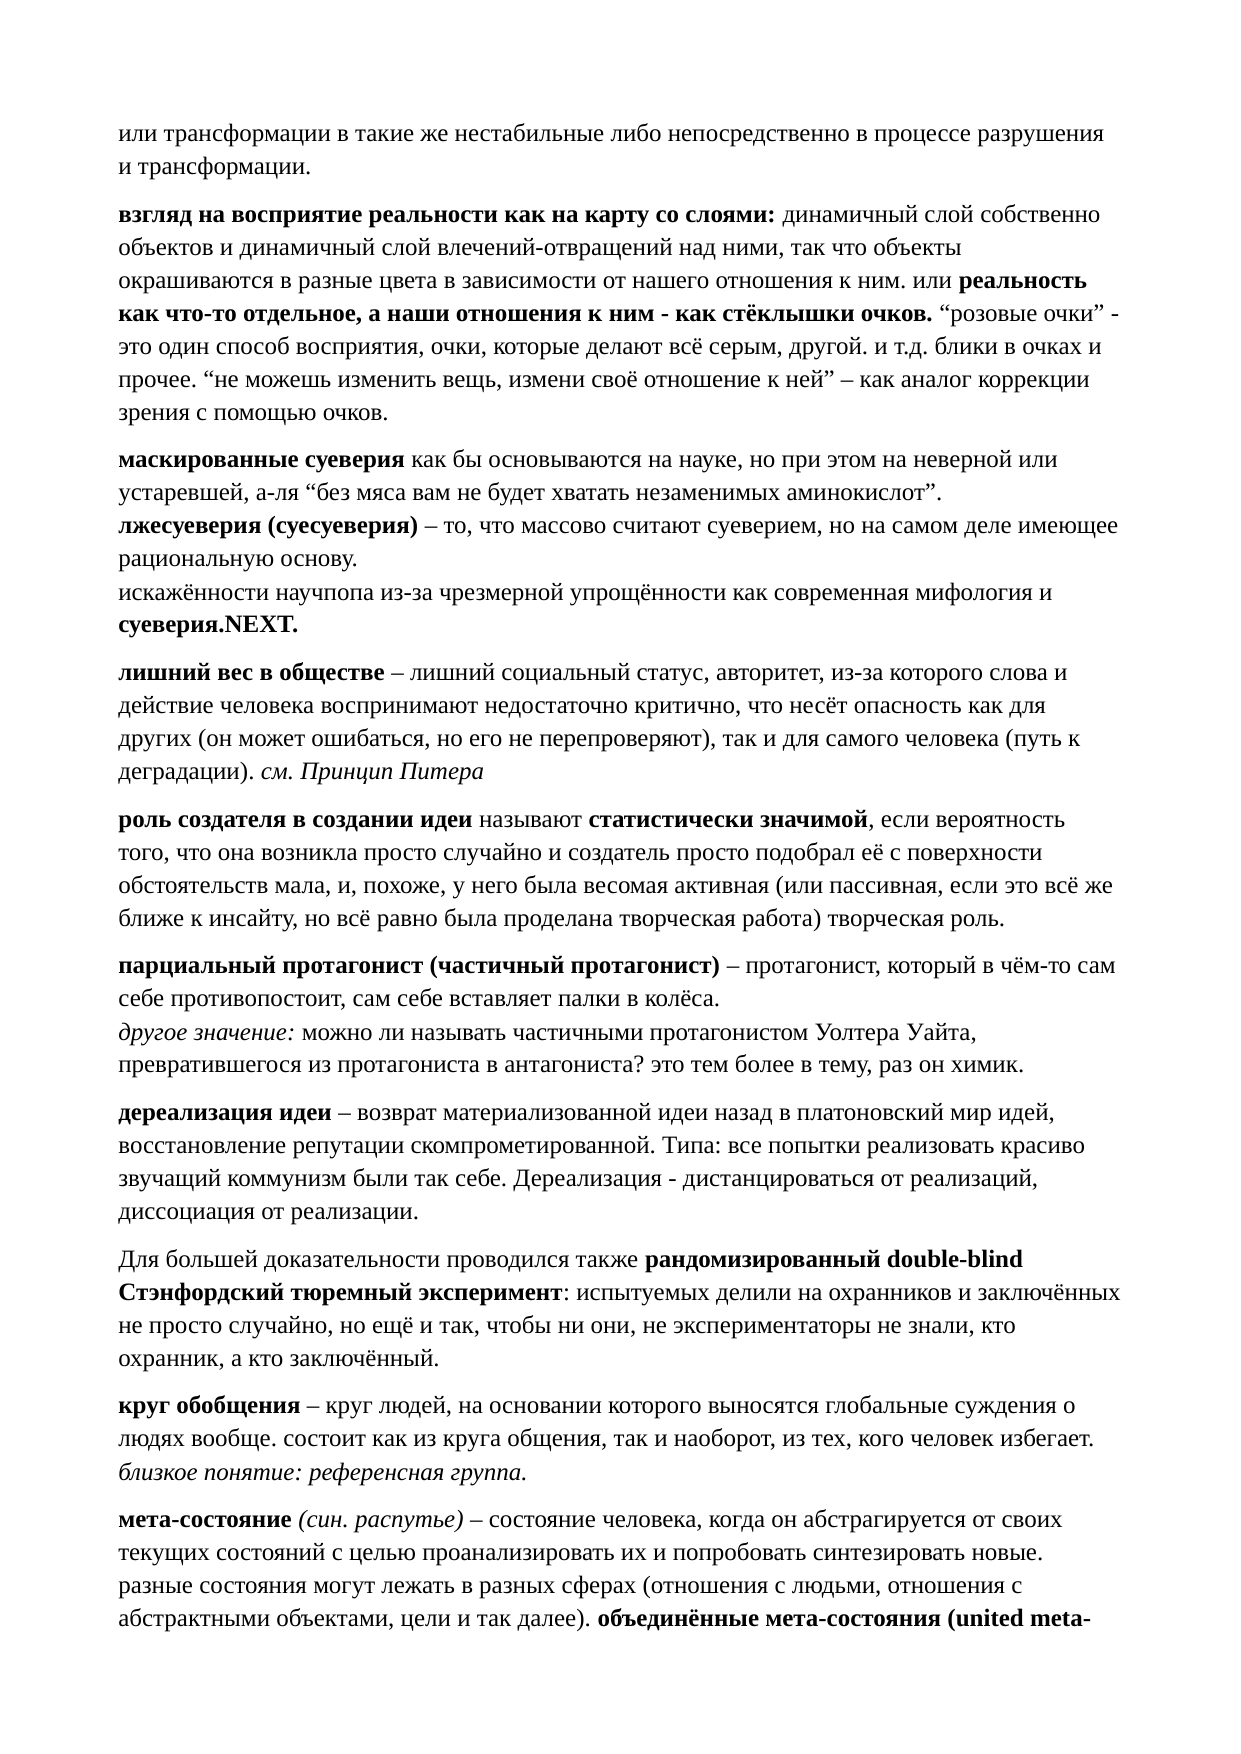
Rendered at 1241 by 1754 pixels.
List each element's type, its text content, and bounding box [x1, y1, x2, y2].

text мета-состояние (син. распутье) – состояние человека, когда он абстрагируется от своих текущих состояний с целью проанализировать их и попробовать синтезировать новые. разные состояния могут лежать в разных сферах (отношения с людьми, отношения с абстрактными объектами, цели и так далее). объединённые мета-состояния (united meta- [118, 1504, 1122, 1632]
text парциальный протагонист (частичный протагонист) – протагонист, который в чём-то сам себе противопостоит, сам себе вставляет палки в колёса. другое значение: можно ли называть частичными протагонистом Уолтера Уайта, превратившегося из протагониста в антагониста? это тем более в тему, раз он химик. [118, 951, 1122, 1078]
text или трансформации в такие же нестабильные либо непосредственно в процессе разрушения и трансформации. [118, 118, 1122, 180]
text круг обобщения – круг людей, на основании которого выносятся глобальные суждения о людях вообще. состоит как из круга общения, так и наоборот, из тех, кого человек избегает. близкое понятие: референсная группа. [118, 1391, 1122, 1485]
text роль создателя в создании идеи называют статистически значимой, если вероятность того, что она возникла просто случайно и создатель просто подобрал её с поверхности обстоятельств мала, и, похоже, у него была весомая активная (или пассивная, если это всё же ближе к инсайту, но всё равно была проделана творческая работа) творческая роль. [118, 804, 1122, 932]
text дереализация идеи – возврат материализованной идеи назад в платоновский мир идей, восстановление репутации скомпрометированной. Типа: все попытки реализовать красиво звучащий коммунизм были так себе. Дереализация - дистанцироваться от реализаций, диссоциация от реализации. [118, 1097, 1122, 1225]
text маскированные суеверия как бы основываются на науке, но при этом на неверной или устаревшей, а-ля “без мяса вам не будет хватать незаменимых аминокислот”. лжесуеверия (суесуеверия) – то, что массово считают суеверием, но на самом деле имеющее рациональную основу. искажённости научпопа из-за чрезмерной упрощённости как современная мифология и суеверия.NEXT. [118, 444, 1122, 638]
text лишний вес в обществе – лишний социальный статус, авторитет, из-за которого слова и действие человека воспринимают недостаточно критично, что несёт опасность как для других (он может ошибаться, но его не перепроверяют), так и для самого человека (путь к деградации). см. Принцип Питера [118, 657, 1122, 785]
text Для большей доказательности проводился также рандомизированный double-blind Стэнфордский тюремный эксперимент: испытуемых делили на охранников и заключённых не просто случайно, но ещё и так, чтобы ни они, не экспериментаторы не знали, кто охранник, а кто заключённый. [118, 1244, 1122, 1372]
text взгляд на восприятие реальности как на карту со слоями: динамичный слой собственно объектов и динамичный слой влечений-отвращений над ними, так что объекты окрашиваются в разные цвета в зависимости от нашего отношения к ним. или реальность как что-то отдельное, а наши отношения к ним - как стёклышки очков. “розовые очки” - это один способ восприятия, очки, которые делают всё серым, другой. и т.д. блики в очках и прочее. “не можешь изменить вещь, измени своё отношение к ней” – как аналог коррекции зрения с помощью очков. [118, 199, 1122, 426]
